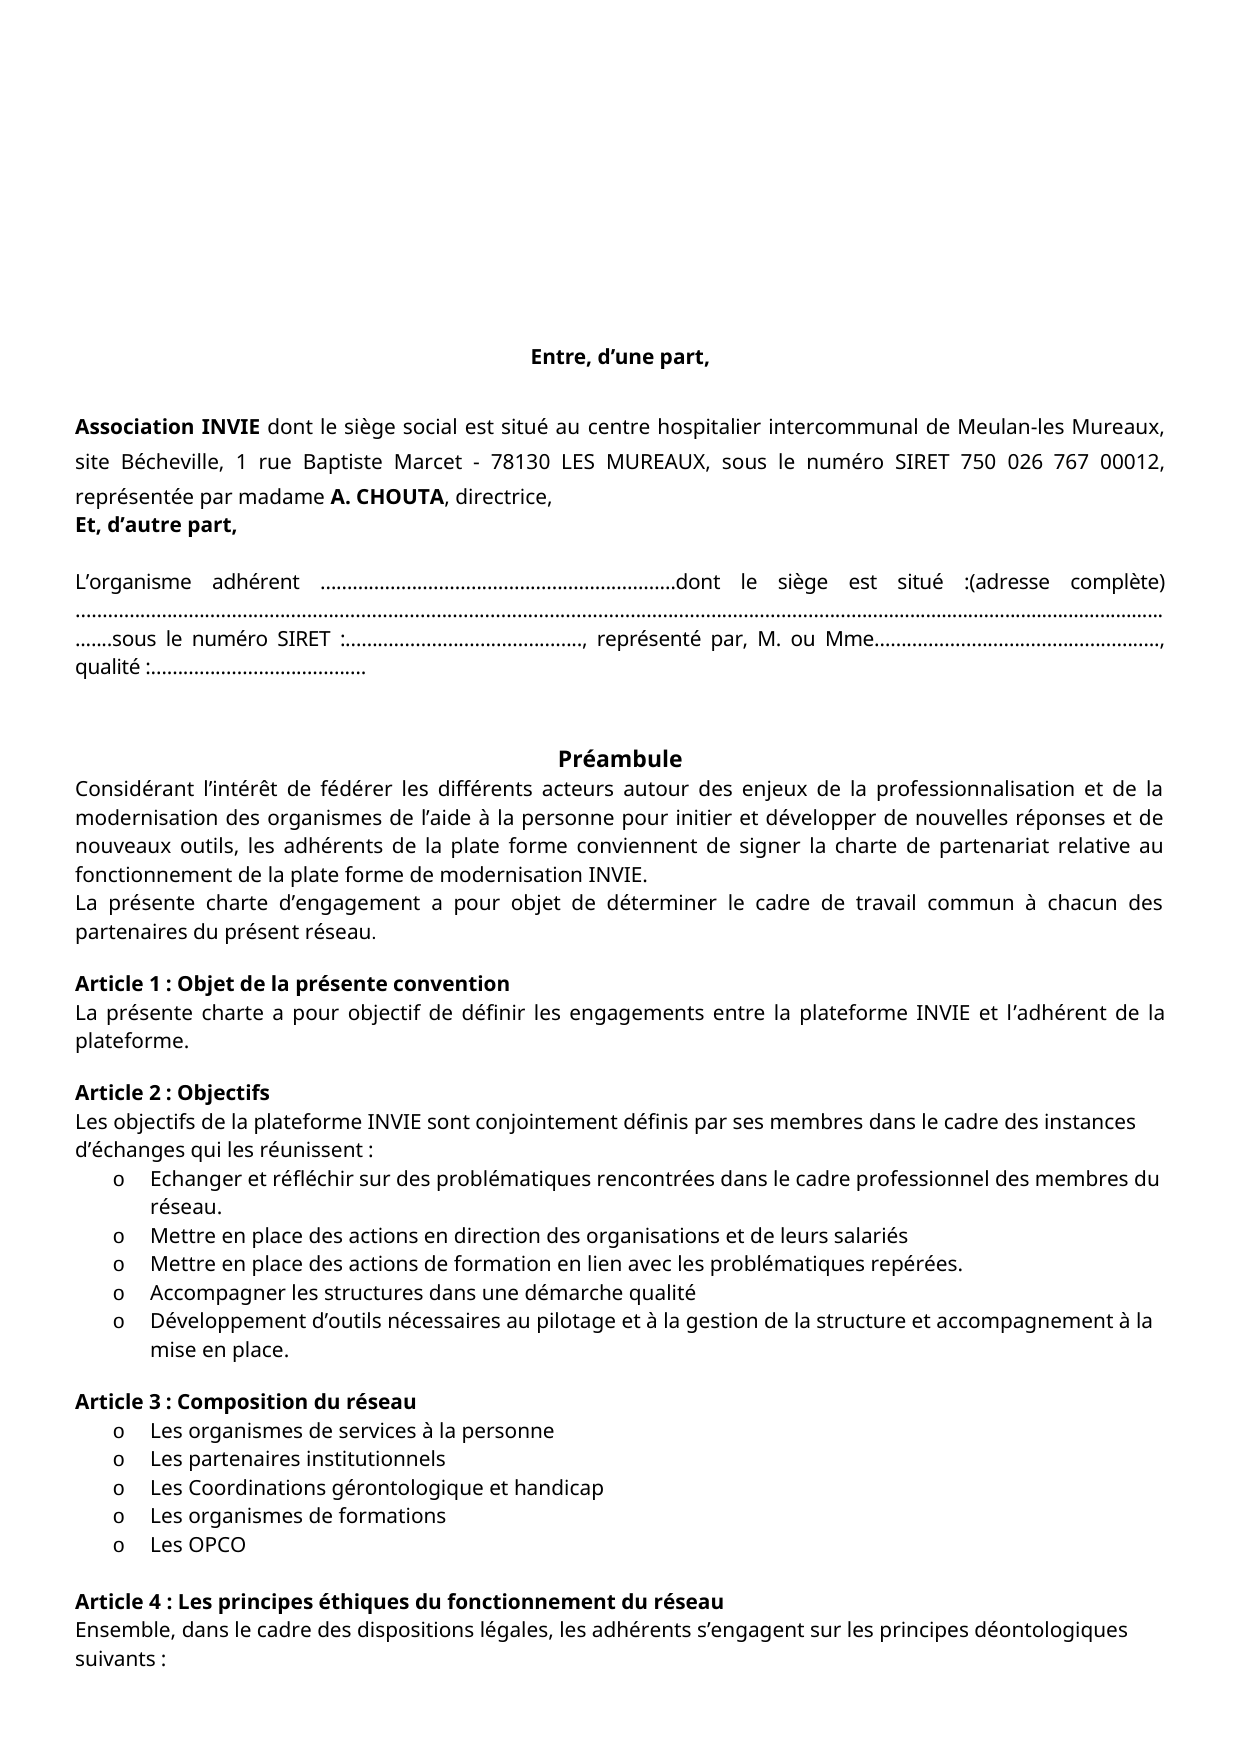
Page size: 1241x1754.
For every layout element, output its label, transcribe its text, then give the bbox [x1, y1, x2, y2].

list Les organismes de services à la personne [112, 1416, 1165, 1444]
list Les OPCO [112, 1530, 1165, 1558]
text Association INVIE dont le siège social est situé au centre hospitalier intercommunal de Meulan-les Mureaux, site Bécheville, 1 rue Baptiste Marcet - 78130 LES MUREAUX, sous le numéro SIRET 750 026 767 00012, représentée par madame A. CHOUTA, directrice, [75, 405, 1165, 510]
text Les objectifs de la plateforme INVIE sont conjointement définis par ses membres dans le cadre des instances d’échanges qui les réunissent : [75, 1107, 1165, 1164]
text Considérant l’intérêt de fédérer les différents acteurs autour des enjeux de la professionnalisation et de la modernisation des organismes de l’aide à la personne pour initier et développer de nouvelles réponses et de nouveaux outils, les adhérents de la plate forme conviennent de signer la charte de partenariat relative au fonctionnement de la plate forme de modernisation INVIE. [75, 774, 1165, 888]
text L’organisme adhérent …………………………………………………………dont le siège est situé :(adresse complète)……………………………………………………………………………………………………………………………………............................................................sous le numéro SIRET :…………………………………….., représenté par, M. ou Mme…………………………………………….., qualité :…………………………………. [75, 567, 1165, 681]
text Ensemble, dans le cadre des dispositions légales, les adhérents s’engagent sur les principes déontologiques suivants : [75, 1615, 1165, 1672]
list Les organismes de formations [112, 1501, 1165, 1530]
list Mettre en place des actions en direction des organisations et de leurs salariés [112, 1221, 1165, 1249]
text Article 3 : Composition du réseau [75, 1387, 1165, 1416]
list Echanger et réfléchir sur des problématiques rencontrées dans le cadre professionnel des membres du réseau. [112, 1164, 1165, 1221]
text La présente charte a pour objectif de définir les engagements entre la plateforme INVIE et l’adhérent de la plateforme. [75, 998, 1165, 1054]
text Article 4 : Les principes éthiques du fonctionnement du réseau [75, 1587, 1165, 1615]
list Les Coordinations gérontologique et handicap [112, 1473, 1165, 1501]
text La présente charte d’engagement a pour objet de déterminer le cadre de travail commun à chacun des partenaires du présent réseau. [75, 888, 1165, 945]
list Développement d’outils nécessaires au pilotage et à la gestion de la structure et accompagnement à la mise en place. [112, 1306, 1165, 1363]
list Mettre en place des actions de formation en lien avec les problématiques repérées. [112, 1249, 1165, 1278]
list Accompagner les structures dans une démarche qualité [112, 1278, 1165, 1306]
text Et, d’autre part, [75, 510, 1165, 539]
list Les partenaires institutionnels [112, 1444, 1165, 1473]
subtitle Entre, d’une part, [75, 342, 1165, 371]
text Article 1 : Objet de la présente convention [75, 969, 1165, 998]
text Préambule [75, 743, 1165, 774]
text Article 2 : Objectifs [75, 1078, 1165, 1107]
